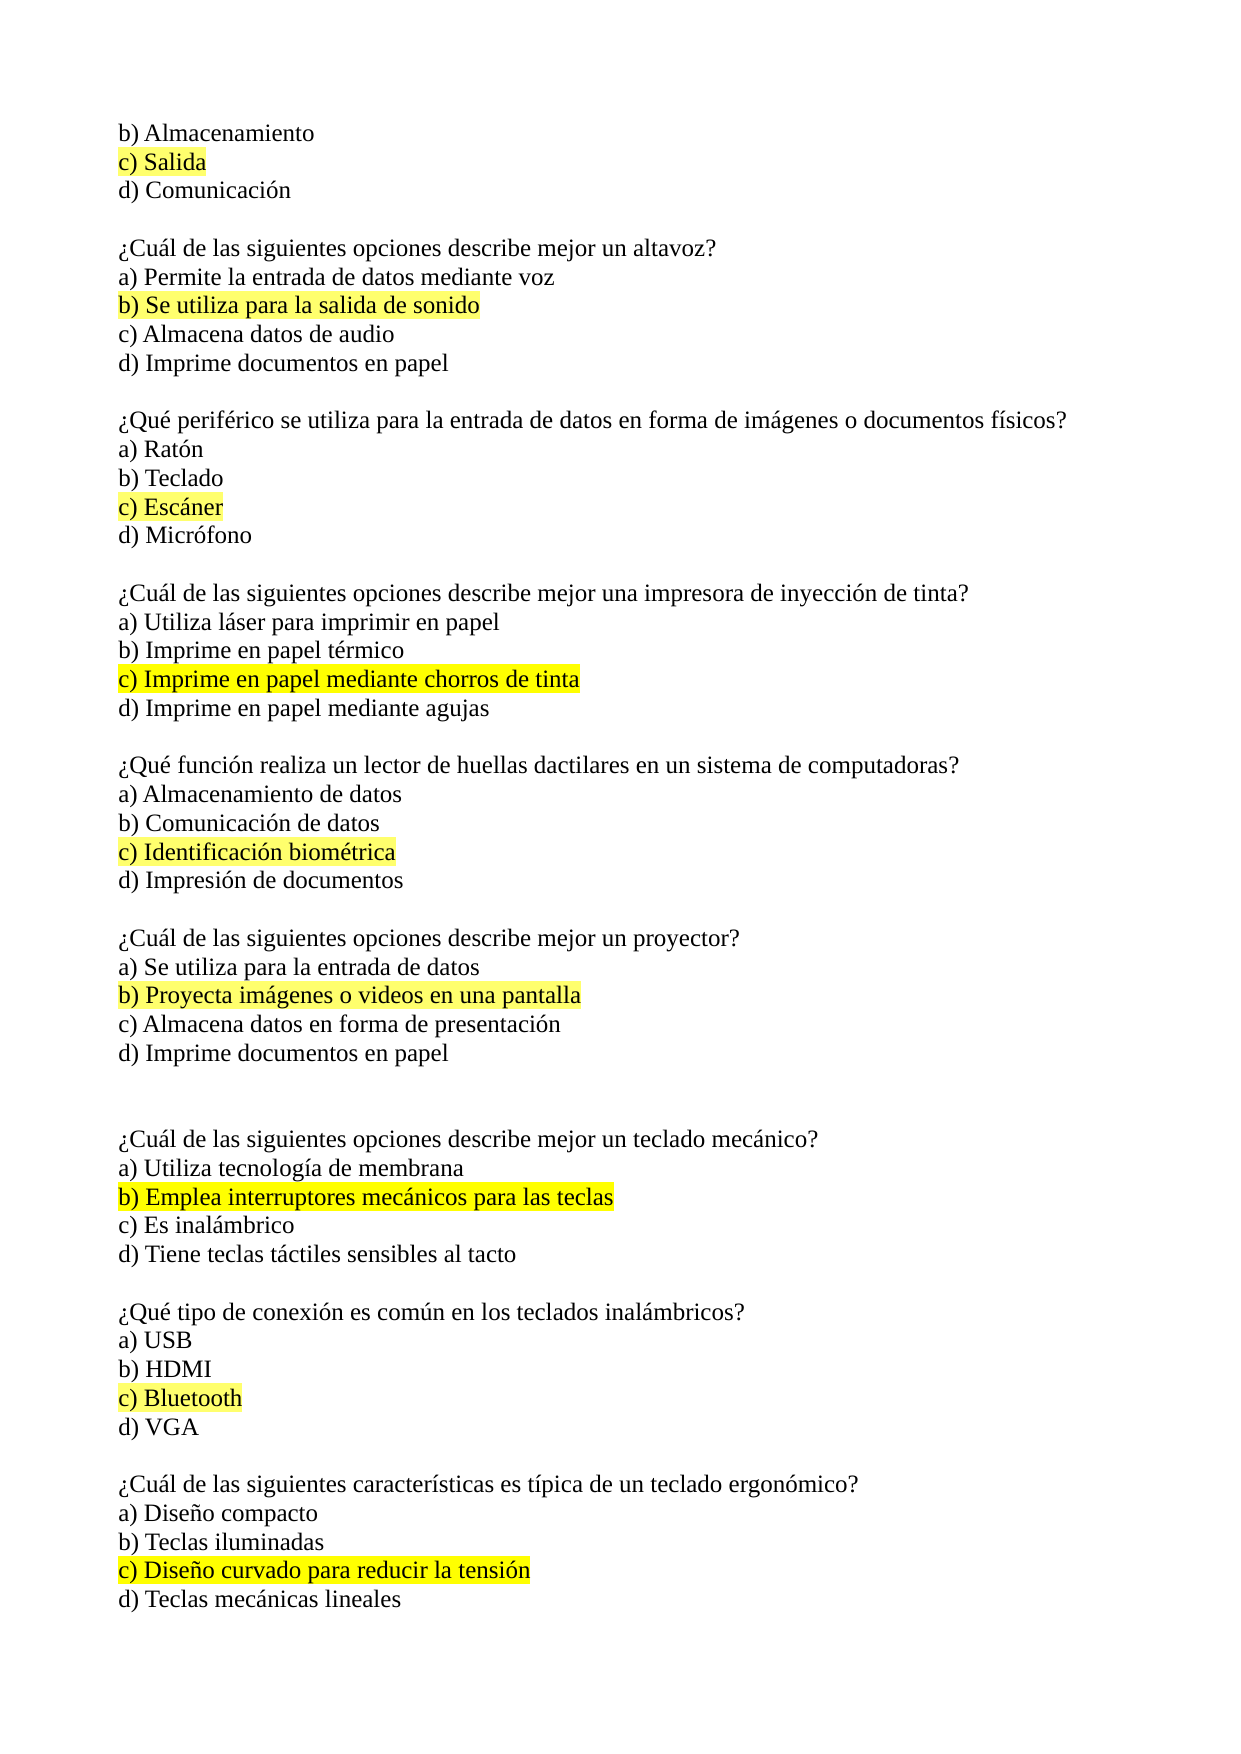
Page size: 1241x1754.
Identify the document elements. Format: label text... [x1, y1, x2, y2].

text ¿Cuál de las siguientes opciones describe mejor un teclado mecánico? [118, 1124, 1122, 1153]
text c) Bluetooth [118, 1383, 1122, 1412]
text d) Tiene teclas táctiles sensibles al tacto [118, 1239, 1122, 1268]
text b) Imprime en papel térmico [118, 636, 1122, 664]
text d) Imprime en papel mediante agujas [118, 693, 1122, 722]
text a) Se utiliza para la entrada de datos [118, 952, 1122, 981]
text ¿Qué función realiza un lector de huellas dactilares en un sistema de computadoras? [118, 751, 1122, 779]
text ¿Cuál de las siguientes opciones describe mejor un altavoz? [118, 233, 1122, 262]
text c) Identificación biométrica [118, 837, 1122, 866]
text c) Almacena datos en forma de presentación [118, 1009, 1122, 1038]
text c) Escáner [118, 492, 1122, 521]
text ¿Cuál de las siguientes opciones describe mejor un proyector? [118, 923, 1122, 952]
text b) Emplea interruptores mecánicos para las teclas [118, 1182, 1122, 1211]
text ¿Cuál de las siguientes características es típica de un teclado ergonómico? [118, 1469, 1122, 1498]
text a) Utiliza tecnología de membrana [118, 1153, 1122, 1182]
text b) Proyecta imágenes o videos en una pantalla [118, 981, 1122, 1009]
text c) Diseño curvado para reducir la tensión [118, 1556, 1122, 1584]
text b) Se utiliza para la salida de sonido [118, 291, 1122, 319]
text d) Impresión de documentos [118, 866, 1122, 894]
text d) Teclas mecánicas lineales [118, 1584, 1122, 1613]
text a) Ratón [118, 434, 1122, 463]
text a) Permite la entrada de datos mediante voz [118, 262, 1122, 291]
text d) Micrófono [118, 521, 1122, 549]
text b) HDMI [118, 1354, 1122, 1383]
text c) Almacena datos de audio [118, 319, 1122, 348]
text b) Comunicación de datos [118, 808, 1122, 837]
text d) Comunicación [118, 176, 1122, 204]
text ¿Qué tipo de conexión es común en los teclados inalámbricos? [118, 1297, 1122, 1326]
text d) Imprime documentos en papel [118, 1038, 1122, 1067]
text d) Imprime documentos en papel [118, 348, 1122, 377]
text c) Imprime en papel mediante chorros de tinta [118, 664, 1122, 693]
text d) VGA [118, 1412, 1122, 1441]
text a) Almacenamiento de datos [118, 779, 1122, 808]
text a) Utiliza láser para imprimir en papel [118, 607, 1122, 636]
text b) Teclado [118, 463, 1122, 492]
text c) Salida [118, 147, 1122, 176]
text c) Es inalámbrico [118, 1211, 1122, 1239]
text ¿Qué periférico se utiliza para la entrada de datos en forma de imágenes o documentos físicos? [118, 406, 1122, 434]
text ¿Cuál de las siguientes opciones describe mejor una impresora de inyección de tinta? [118, 578, 1122, 607]
text b) Teclas iluminadas [118, 1527, 1122, 1556]
text a) USB [118, 1326, 1122, 1354]
text a) Diseño compacto [118, 1498, 1122, 1527]
text b) Almacenamiento [118, 118, 1122, 147]
